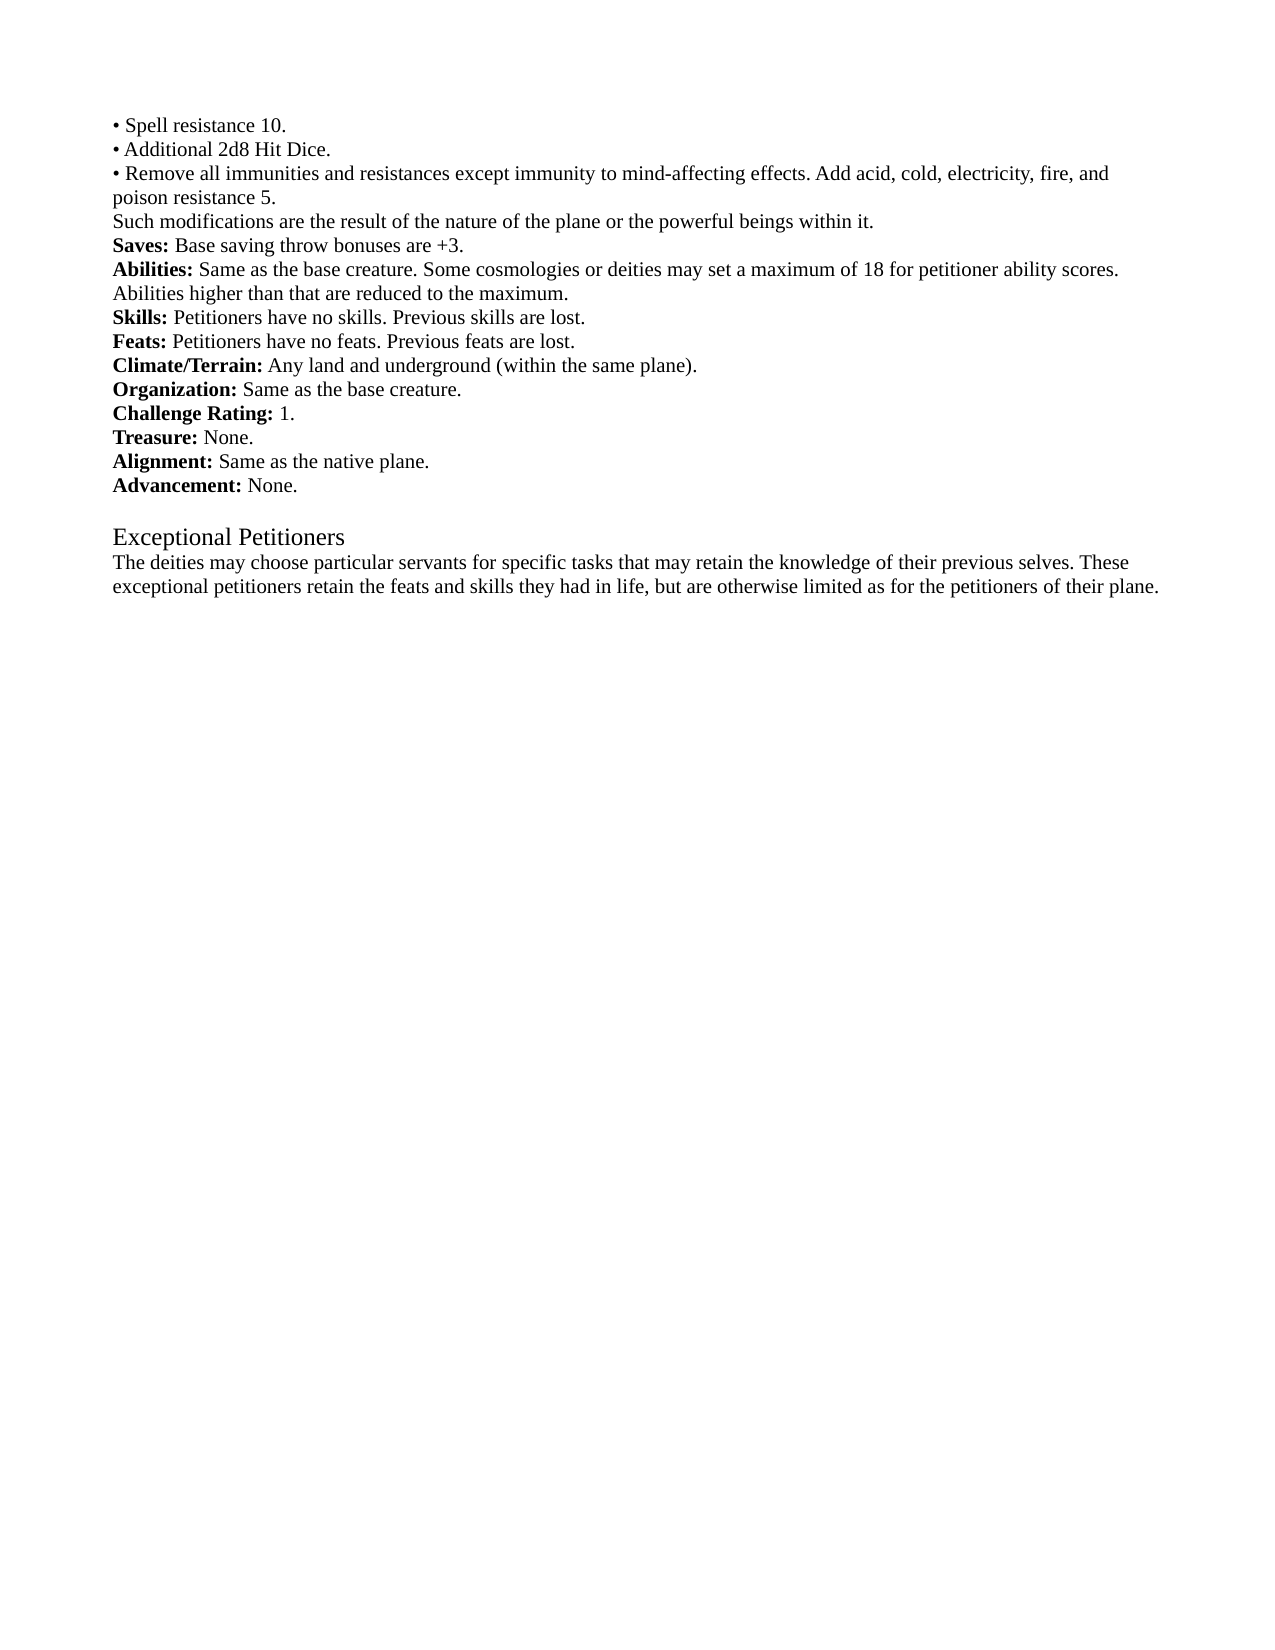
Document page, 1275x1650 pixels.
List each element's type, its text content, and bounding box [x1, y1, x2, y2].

text • Additional 2d8 Hit Dice. [112, 137, 1162, 161]
text • Spell resistance 10. [112, 112, 1162, 137]
text Feats: Petitioners have no feats. Previous feats are lost. [112, 329, 1162, 353]
text Advancement: None. [112, 473, 1162, 497]
text Skills: Petitioners have no skills. Previous skills are lost. [112, 305, 1162, 329]
text Treasure: None. [112, 425, 1162, 449]
subtitle Exceptional Petitioners [112, 522, 1162, 550]
text Organization: Same as the base creature. [112, 377, 1162, 401]
text The deities may choose particular servants for specific tasks that may retain the knowledge of their previous selves. These exceptional petitioners retain the feats and skills they had in life, but are otherwise limited as for the petitioners of their plane. [112, 550, 1162, 598]
text • Remove all immunities and resistances except immunity to mind-affecting effects. Add acid, cold, electricity, fire, and poison resistance 5. [112, 161, 1162, 209]
text Alignment: Same as the native plane. [112, 449, 1162, 473]
text Abilities: Same as the base creature. Some cosmologies or deities may set a maximum of 18 for petitioner ability scores. Abilities higher than that are reduced to the maximum. [112, 257, 1162, 305]
text Climate/Terrain: Any land and underground (within the same plane). [112, 353, 1162, 377]
text Challenge Rating: 1. [112, 401, 1162, 425]
text Such modifications are the result of the nature of the plane or the powerful beings within it. [112, 209, 1162, 233]
text Saves: Base saving throw bonuses are +3. [112, 233, 1162, 257]
